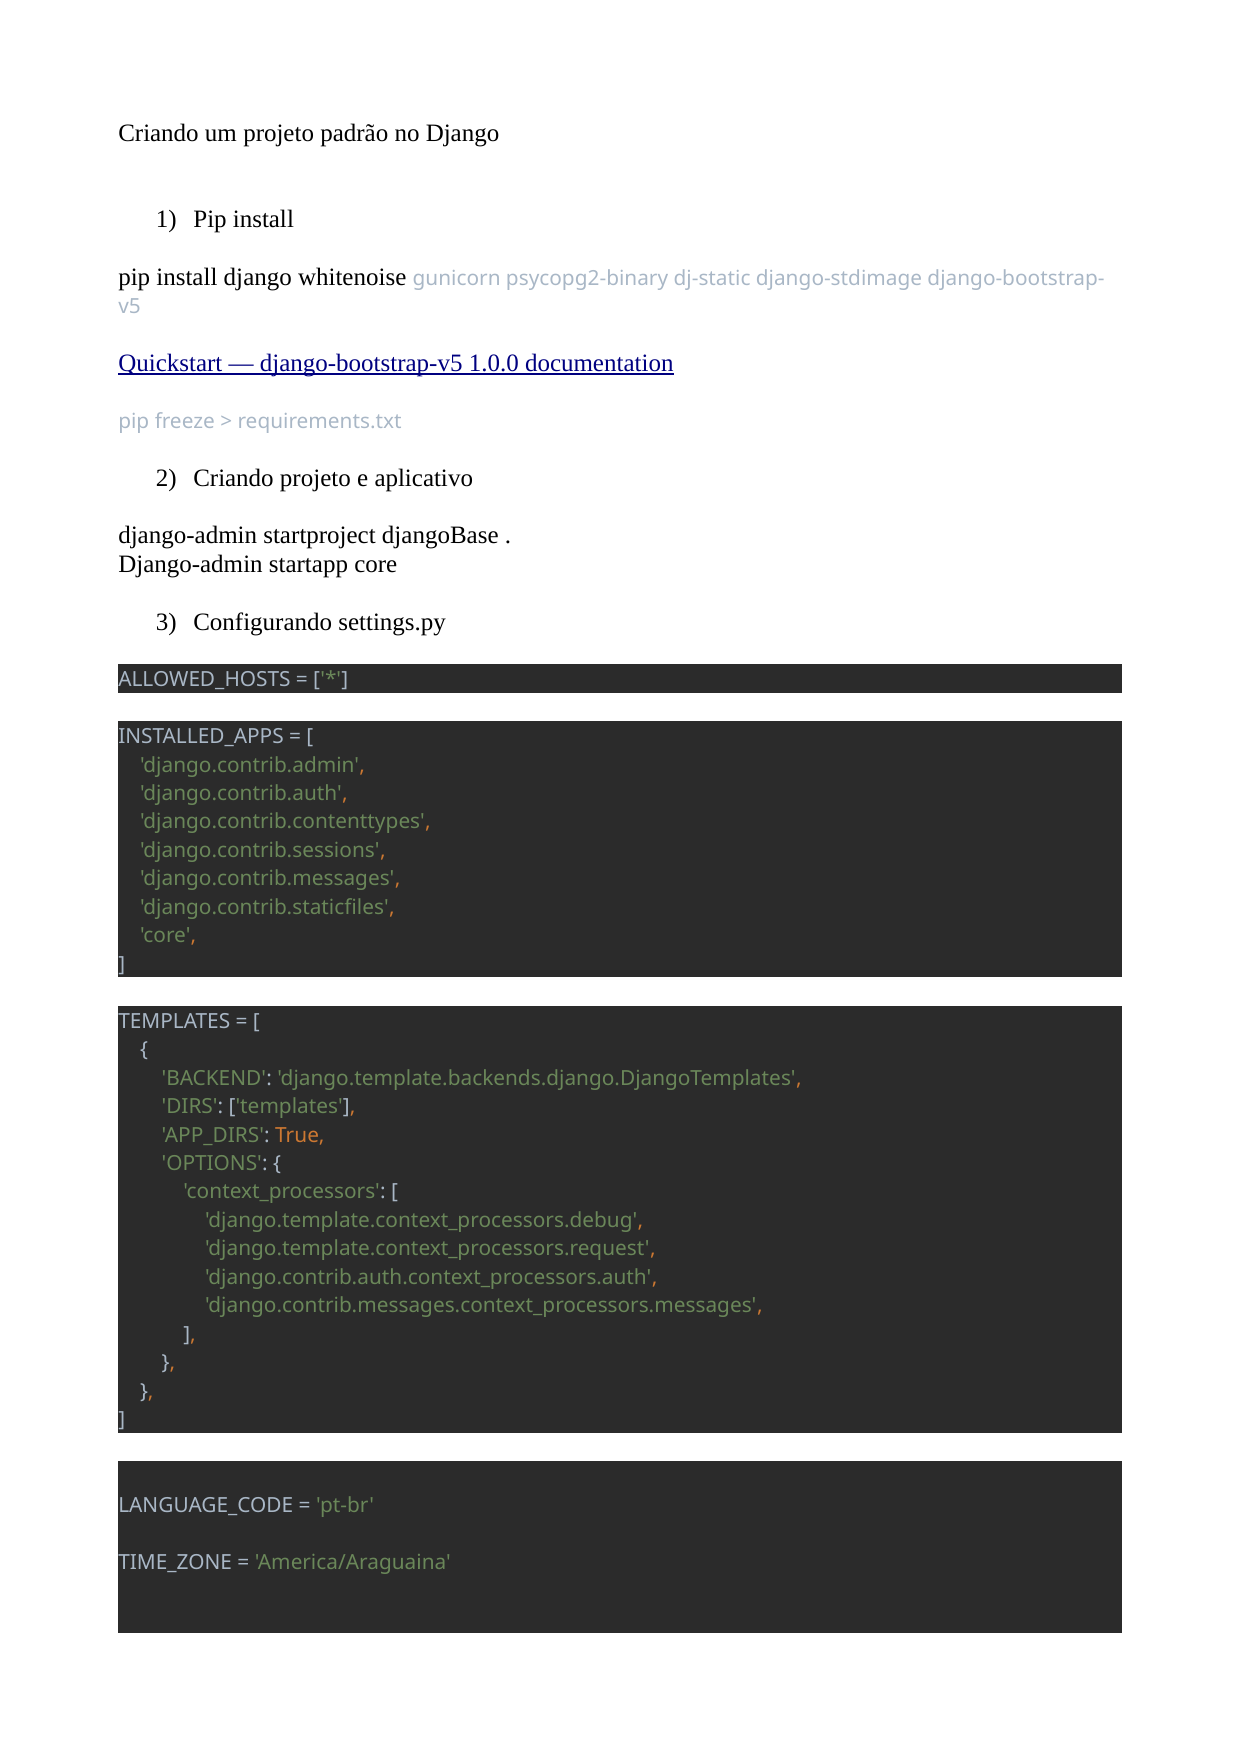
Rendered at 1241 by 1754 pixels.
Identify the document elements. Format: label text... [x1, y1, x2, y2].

text TEMPLATES = [ { 'BACKEND': 'django.template.backends.django.DjangoTemplates', 'DIRS': ['templates'], 'APP_DIRS': True, 'OPTIONS': { 'context_processors': [ 'django.template.context_processors.debug', 'django.template.context_processors.request', 'django.contrib.auth.context_processors.auth', 'django.contrib.messages.context_processors.messages', ], }, }, ] [118, 1006, 1122, 1433]
text ALLOWED_HOSTS = ['*'] [118, 664, 1122, 693]
text LANGUAGE_CODE = 'pt-br' TIME_ZONE = 'America/Araguaina' [118, 1461, 1122, 1633]
list Pip install [156, 204, 1122, 233]
list Configurando settings.py [156, 607, 1122, 635]
text django-admin startproject djangoBase . [118, 520, 1122, 549]
text pip freeze > requirements.txt [118, 406, 1122, 434]
text pip install django whitenoise gunicorn psycopg2-binary dj-static django-stdimage django-bootstrap-v5 [118, 262, 1122, 320]
text Quickstart — django-bootstrap-v5 1.0.0 documentation [118, 348, 1122, 377]
text Criando um projeto padrão no Django [118, 118, 1122, 147]
list Criando projeto e aplicativo [156, 463, 1122, 492]
text INSTALLED_APPS = [ 'django.contrib.admin', 'django.contrib.auth', 'django.contrib.contenttypes', 'django.contrib.sessions', 'django.contrib.messages', 'django.contrib.staticfiles', 'core', ] [118, 721, 1122, 977]
text Django-admin startapp core [118, 549, 1122, 578]
